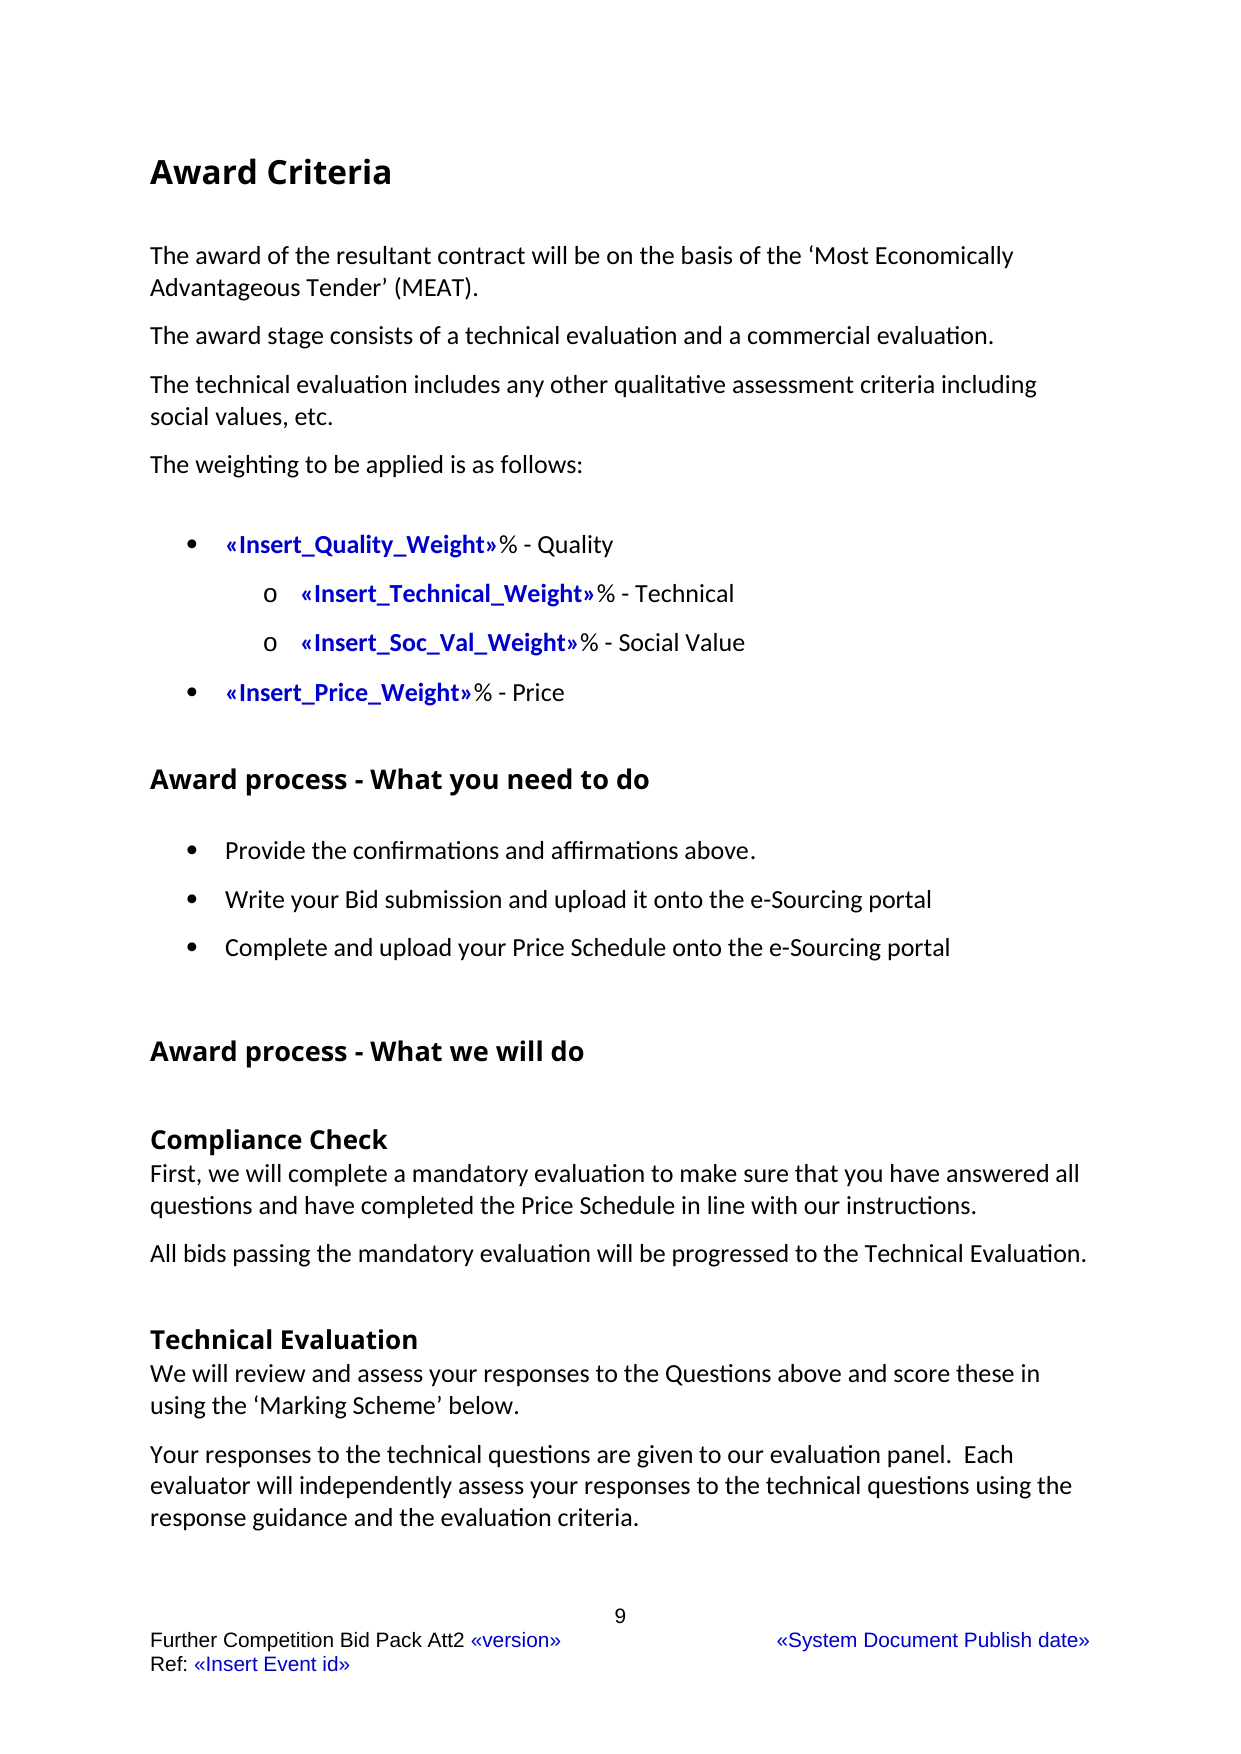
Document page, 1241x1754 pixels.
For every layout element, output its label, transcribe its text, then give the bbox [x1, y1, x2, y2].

text We will review and assess your responses to the Questions above and score these in using the ‘Marking Scheme’ below. [150, 1357, 1090, 1421]
text First, we will complete a mandatory evaluation to make sure that you have answered all questions and have completed the Price Schedule in line with our instructions. [150, 1157, 1090, 1221]
subtitle Award Criteria [150, 148, 1090, 239]
list «Insert_Soc_Val_Weight»% - Social Value [262, 627, 1090, 660]
list «Insert_Technical_Weight»% - Technical [262, 577, 1090, 610]
subtitle Compliance Check [150, 1122, 1090, 1157]
subtitle Technical Evaluation [150, 1322, 1090, 1357]
list «Insert_Quality_Weight»% - Quality [187, 528, 1090, 560]
subtitle Award process - What we will do [150, 1032, 1090, 1069]
text The award of the resultant contract will be on the basis of the ‘Most Economically Advantageous Tender’ (MEAT). [150, 239, 1090, 303]
text All bids passing the mandatory evaluation will be progressed to the Technical Evaluation. [150, 1238, 1090, 1301]
list «Insert_Price_Weight»% - Price [187, 676, 1090, 740]
text Your responses to the technical questions are given to our evaluation panel. Each evaluator will independently assess your responses to the technical questions using the response guidance and the evaluation criteria. [150, 1438, 1090, 1533]
text The award stage consists of a technical evaluation and a commercial evaluation. [150, 319, 1090, 351]
list Write your Bid submission and upload it onto the e-Sourcing portal [187, 883, 1090, 915]
list Complete and upload your Price Schedule onto the e-Sourcing portal [187, 931, 1090, 963]
subtitle Award process - What you need to do [150, 761, 1090, 834]
text The weighting to be applied is as follows: [150, 448, 1090, 512]
list Provide the confirmations and affirmations above. [187, 834, 1090, 866]
text The technical evaluation includes any other qualitative assessment criteria including social values, etc. [150, 368, 1090, 431]
